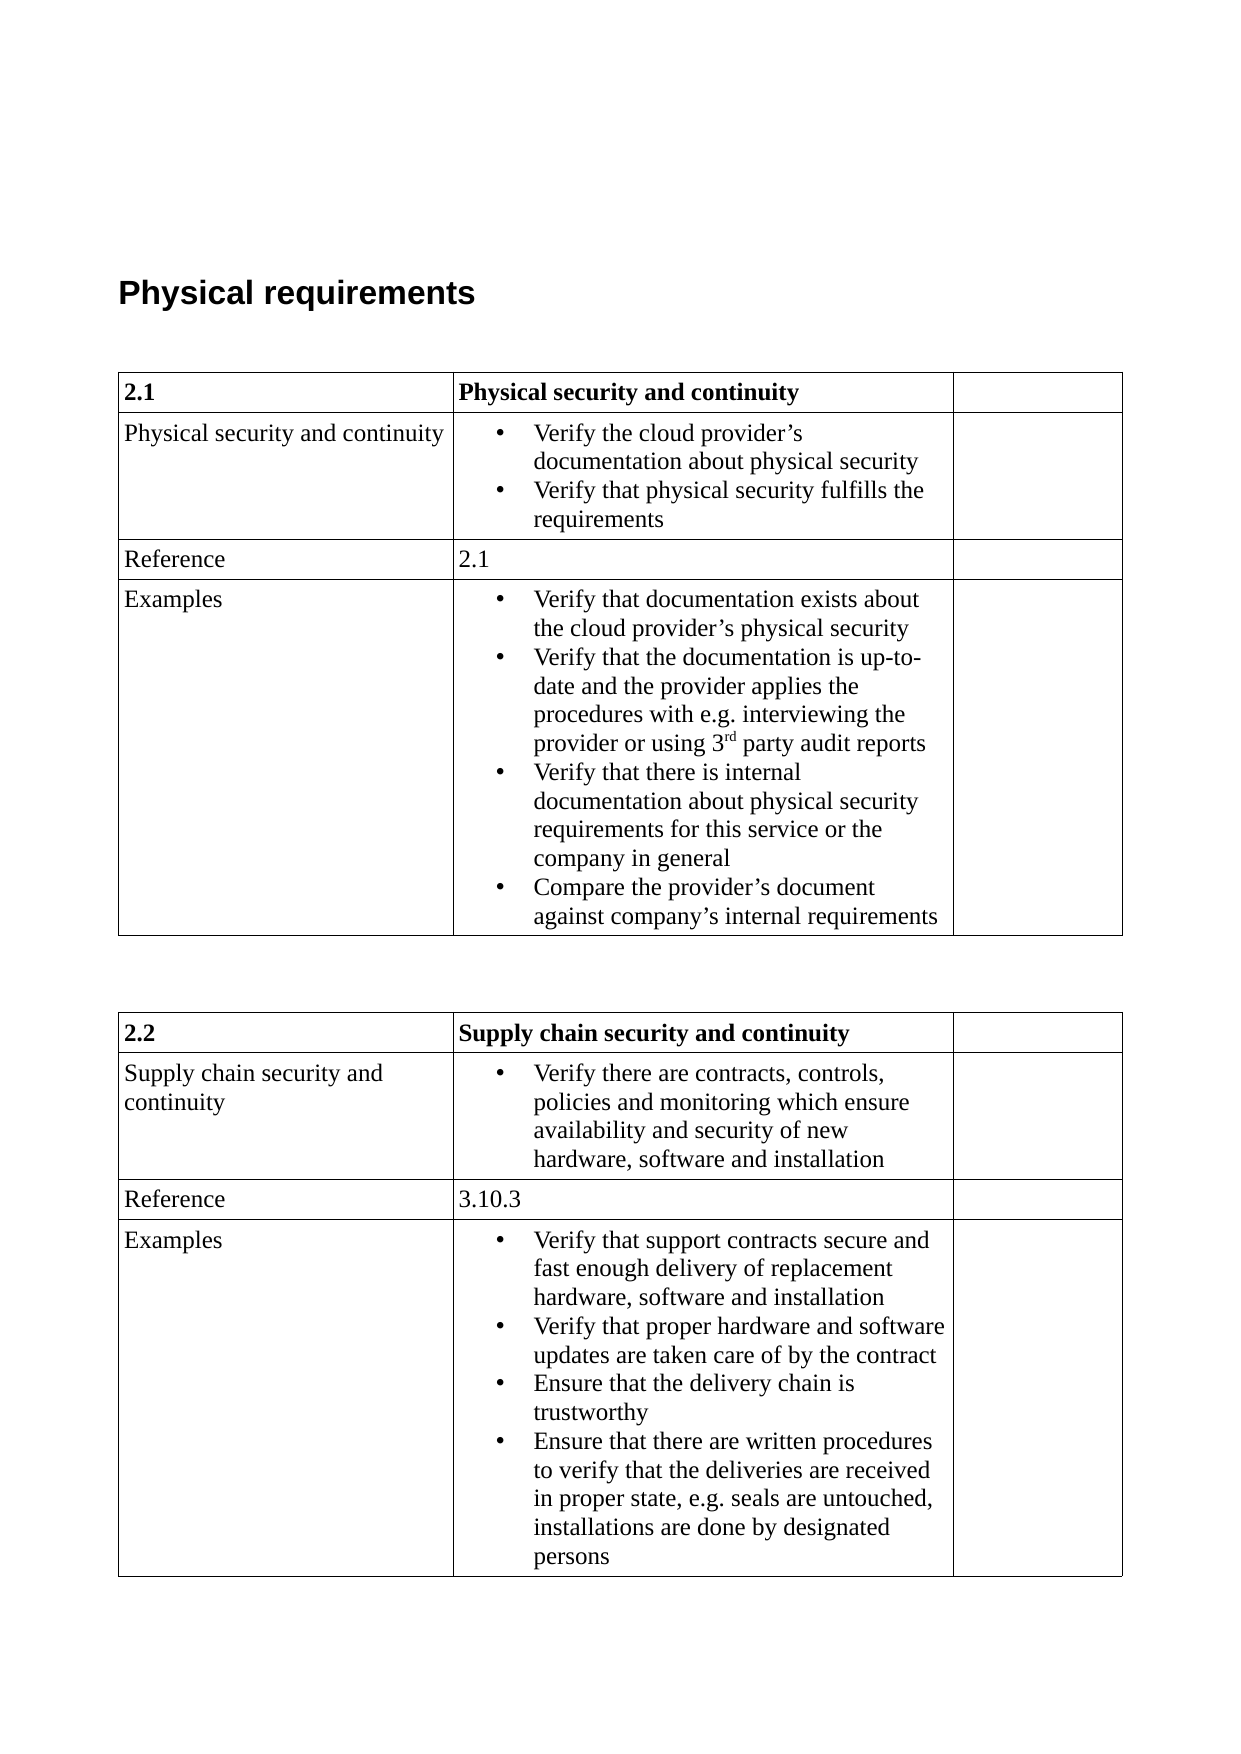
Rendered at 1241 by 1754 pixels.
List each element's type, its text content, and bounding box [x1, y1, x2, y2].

table_cell 3.10.3 [454, 1180, 953, 1219]
table_cell Physical security and continuity [119, 413, 453, 538]
table_cell Verify that documentation exists about the cloud provider’s physical security Verify that the documentation is up-to-date and the provider applies the procedures with e.g. interviewing the provider or using 3rd party audit reports Verify that there is internal documentation about physical security requirements for this service or the company in general Compare the provider’s document against company’s internal requirements [454, 580, 953, 935]
table_cell Supply chain security and continuity [119, 1053, 453, 1179]
table_cell Examples [119, 580, 453, 935]
table_header [954, 373, 1122, 412]
table_cell [954, 580, 1122, 935]
table_cell Examples [119, 1220, 453, 1576]
table_cell Verify there are contracts, controls, policies and monitoring which ensure availability and security of new hardware, software and installation [454, 1053, 953, 1179]
table_cell 2.1 [454, 540, 953, 579]
table_cell [954, 413, 1122, 538]
table_cell [954, 1220, 1122, 1576]
table_cell Reference [119, 1180, 453, 1219]
table_header [954, 1013, 1122, 1052]
table_cell Verify that support contracts secure and fast enough delivery of replacement hardware, software and installation Verify that proper hardware and software updates are taken care of by the contract Ensure that the delivery chain is trustworthy Ensure that there are written procedures to verify that the deliveries are received in proper state, e.g. seals are untouched, installations are done by designated persons [454, 1220, 953, 1576]
subtitle Physical requirements [118, 273, 1122, 311]
table_header 2.2 [119, 1013, 453, 1052]
table_cell Reference [119, 540, 453, 579]
table_cell [954, 1053, 1122, 1179]
table_header Physical security and continuity [454, 373, 953, 412]
table_cell Verify the cloud provider’s documentation about physical security Verify that physical security fulfills the requirements [454, 413, 953, 538]
table_header Supply chain security and continuity [454, 1013, 953, 1052]
table_cell [954, 1180, 1122, 1219]
table_cell [954, 540, 1122, 579]
table_header 2.1 [119, 373, 453, 412]
